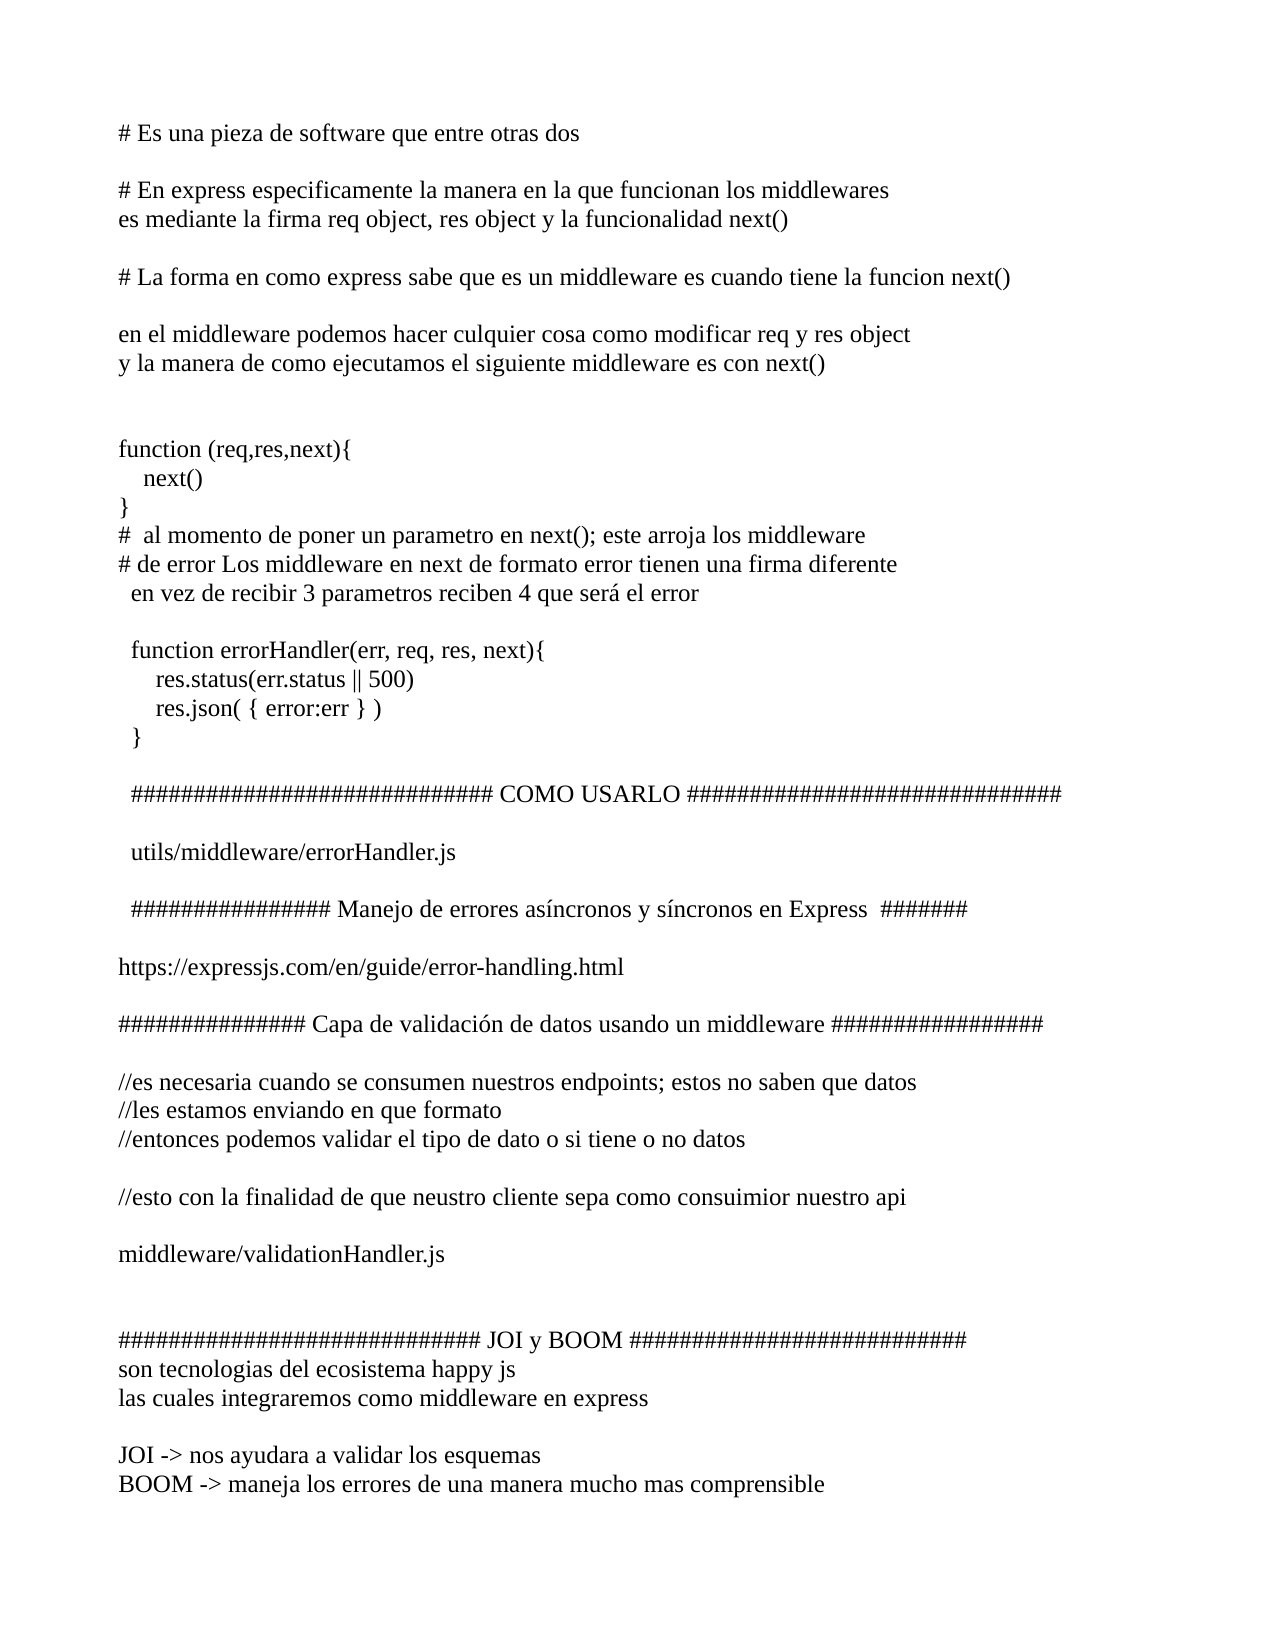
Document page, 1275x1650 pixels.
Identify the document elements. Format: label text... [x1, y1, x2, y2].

text y la manera de como ejecutamos el siguiente middleware es con next() [118, 348, 1157, 377]
text en vez de recibir 3 parametros reciben 4 que será el error [118, 578, 1157, 607]
text next() [118, 463, 1157, 492]
text ############################# JOI y BOOM ########################### [118, 1326, 1157, 1354]
text middleware/validationHandler.js [118, 1239, 1157, 1268]
text # En express especificamente la manera en la que funcionan los middlewares [118, 176, 1157, 204]
text las cuales integraremos como middleware en express [118, 1383, 1157, 1412]
text //les estamos enviando en que formato [118, 1096, 1157, 1124]
text utils/middleware/errorHandler.js [118, 837, 1157, 866]
text # al momento de poner un parametro en next(); este arroja los middleware [118, 521, 1157, 549]
text son tecnologias del ecosistema happy js [118, 1354, 1157, 1383]
text //es necesaria cuando se consumen nuestros endpoints; estos no saben que datos [118, 1067, 1157, 1096]
text function errorHandler(err, req, res, next){ [118, 636, 1157, 664]
text BOOM -> maneja los errores de una manera mucho mas comprensible [118, 1469, 1157, 1498]
text ############################# COMO USARLO ############################## [118, 779, 1157, 808]
text function (req,res,next){ [118, 434, 1157, 463]
text # Es una pieza de software que entre otras dos [118, 118, 1157, 147]
text ############### Capa de validación de datos usando un middleware ################# [118, 1009, 1157, 1038]
text res.json( { error:err } ) [118, 693, 1157, 722]
text en el middleware podemos hacer culquier cosa como modificar req y res object [118, 319, 1157, 348]
text # de error Los middleware en next de formato error tienen una firma diferente [118, 549, 1157, 578]
text //esto con la finalidad de que neustro cliente sepa como consuimior nuestro api [118, 1182, 1157, 1211]
text } [118, 492, 1157, 521]
text //entonces podemos validar el tipo de dato o si tiene o no datos [118, 1124, 1157, 1153]
text https://expressjs.com/en/guide/error-handling.html [118, 952, 1157, 981]
text JOI -> nos ayudara a validar los esquemas [118, 1441, 1157, 1469]
text res.status(err.status || 500) [118, 664, 1157, 693]
text ################ Manejo de errores asíncronos y síncronos en Express ####### [118, 894, 1157, 923]
text es mediante la firma req object, res object y la funcionalidad next() [118, 204, 1157, 233]
text # La forma en como express sabe que es un middleware es cuando tiene la funcion next() [118, 262, 1157, 291]
text } [118, 722, 1157, 751]
